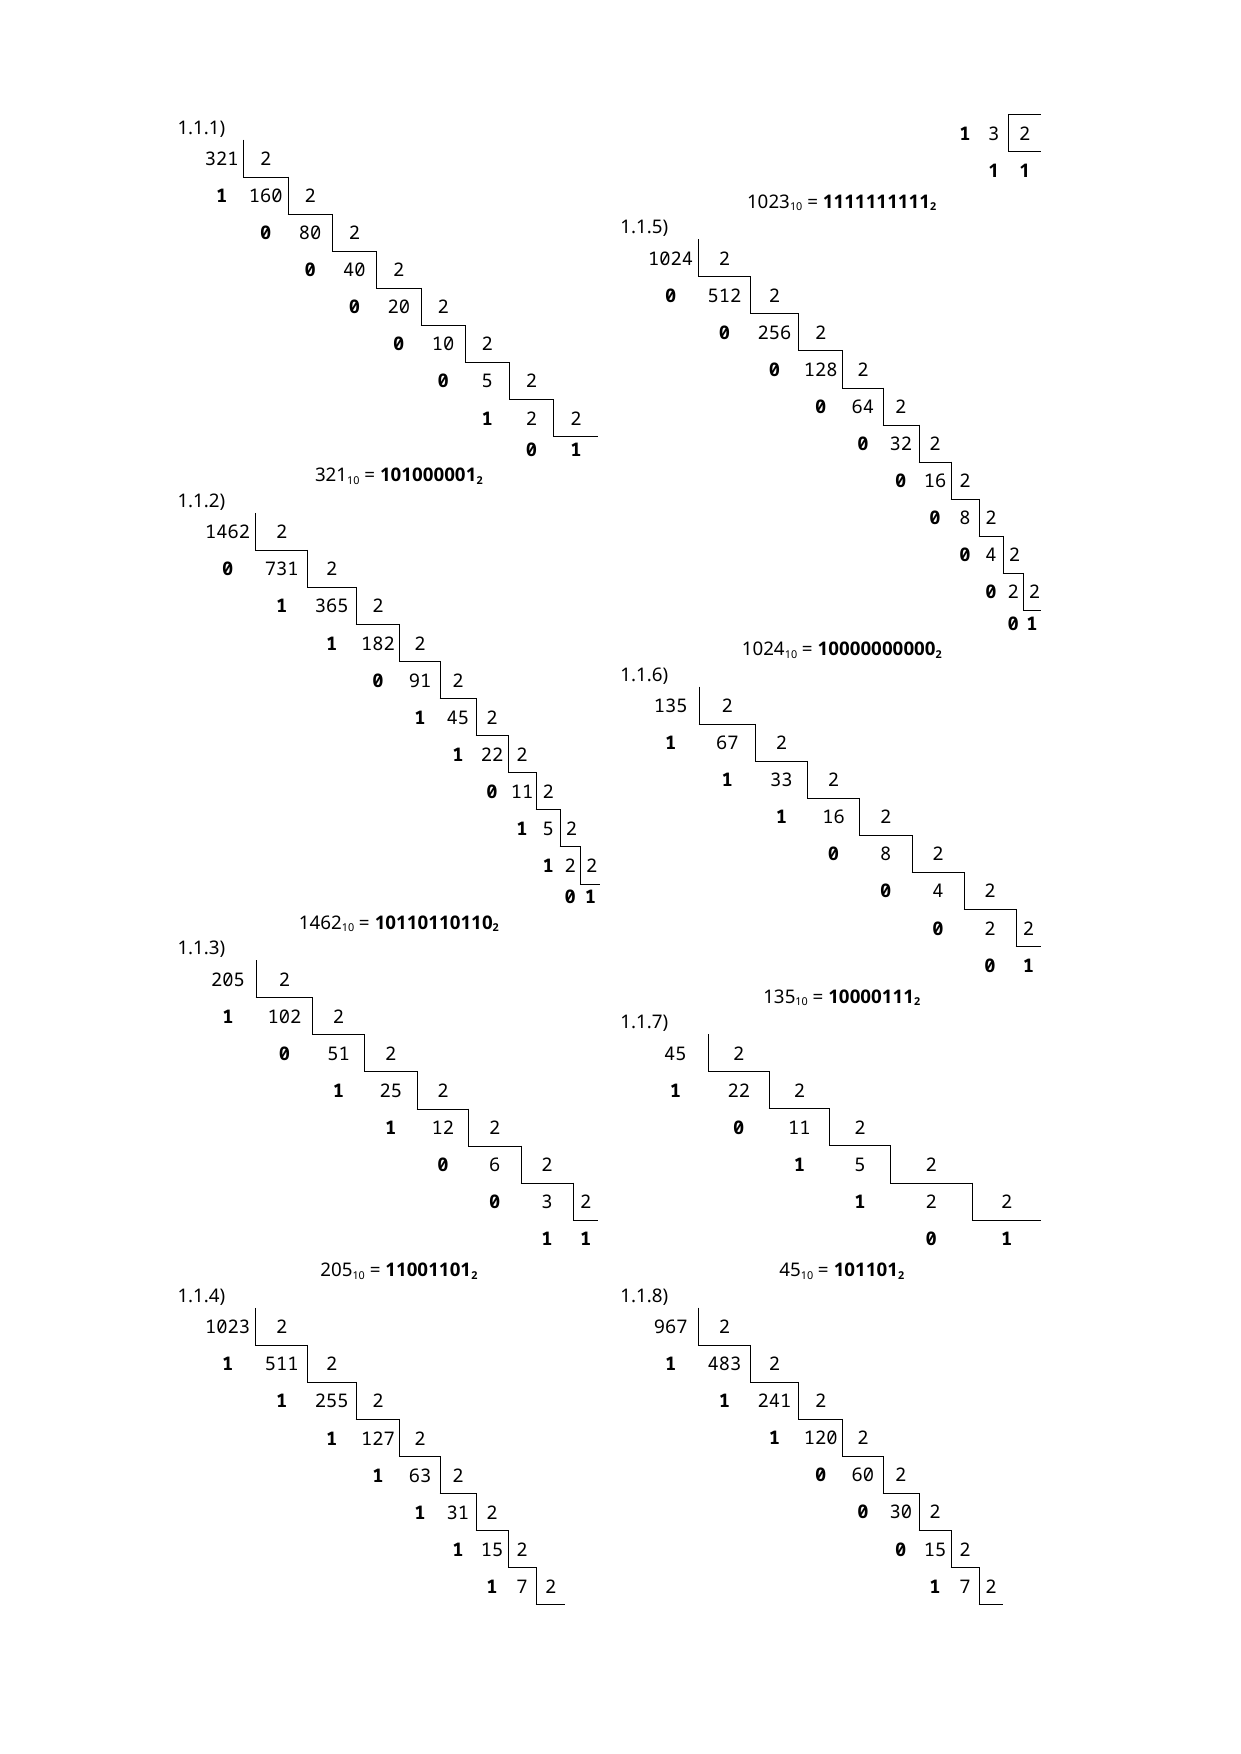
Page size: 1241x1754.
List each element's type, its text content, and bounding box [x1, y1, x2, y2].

table_cell [288, 325, 332, 362]
table_cell [799, 1493, 842, 1530]
table_cell 1 [642, 1071, 708, 1108]
table_cell 1 [642, 1345, 698, 1382]
table_cell [972, 1108, 1041, 1145]
table_header [364, 960, 417, 997]
table_cell [536, 884, 560, 909]
table_cell [1023, 536, 1041, 573]
table_cell [642, 909, 699, 946]
table_cell [199, 735, 255, 772]
table_cell 6 [469, 1147, 521, 1183]
table_cell 2 [377, 251, 421, 288]
table_cell [308, 772, 356, 809]
table_cell [356, 1567, 399, 1604]
table_cell 2 [418, 1071, 468, 1108]
table_cell 3 [979, 114, 1008, 151]
table_header 2 [256, 1308, 307, 1345]
table_cell 0 [919, 499, 951, 536]
table_cell 1 [508, 809, 536, 846]
table_cell [951, 573, 979, 610]
table_cell [979, 425, 1003, 462]
table_cell 1 [199, 1345, 255, 1382]
table_cell 2 [560, 847, 580, 883]
table_cell 2 [510, 362, 553, 399]
table_cell 15 [919, 1531, 951, 1567]
table_cell 1 [476, 1567, 508, 1604]
table_cell 0 [890, 1220, 972, 1257]
table_cell [843, 499, 883, 536]
table_cell 0 [912, 909, 964, 946]
table_cell [476, 624, 508, 661]
table_cell [199, 1034, 256, 1071]
table_cell 1 [308, 624, 356, 661]
table_cell [560, 735, 580, 772]
table_cell [919, 313, 951, 350]
table_cell [1016, 724, 1041, 761]
table_cell 120 [799, 1420, 842, 1456]
table_cell [244, 325, 288, 362]
table_cell [440, 772, 476, 809]
table_cell 255 [308, 1383, 356, 1419]
table_cell 256 [750, 314, 798, 350]
table_cell 1 [698, 1382, 750, 1419]
table_cell 0 [708, 1108, 769, 1145]
table_cell 2 [1024, 573, 1041, 610]
table_cell [565, 1382, 598, 1419]
table_cell 2 [477, 698, 508, 735]
table_header 2 [709, 1034, 769, 1071]
table_cell [580, 735, 600, 772]
table_cell 8 [859, 836, 912, 872]
table_cell [919, 1382, 951, 1419]
table_cell [312, 1220, 364, 1257]
table_cell 1 [919, 1567, 951, 1604]
table_header 967 [642, 1308, 698, 1345]
table_cell [642, 350, 698, 387]
table_cell [843, 1345, 883, 1382]
table_cell [951, 610, 979, 636]
table_cell [843, 151, 883, 188]
table_cell [288, 399, 332, 436]
table_cell 2 [537, 1567, 565, 1604]
table_cell [255, 735, 307, 772]
table_cell [308, 1530, 356, 1567]
table_header [951, 239, 979, 276]
table_cell 2 [509, 400, 553, 436]
table_cell [400, 772, 440, 809]
table_cell 0 [509, 436, 553, 462]
table_cell [1003, 499, 1023, 536]
table_cell 2 [357, 1382, 399, 1419]
table_cell 2 [313, 997, 364, 1034]
table_cell [755, 872, 807, 909]
table_cell 0 [843, 1493, 883, 1530]
table_cell 33 [755, 762, 807, 798]
table_cell [979, 1419, 1003, 1456]
table_cell [698, 1530, 750, 1567]
table_cell [356, 550, 399, 587]
table_cell 731 [255, 551, 307, 587]
table_cell [829, 1071, 890, 1108]
table_cell 2 [884, 1456, 919, 1493]
table_cell 511 [255, 1346, 307, 1382]
table_cell 2 [973, 1183, 1041, 1219]
table_cell [642, 610, 698, 636]
table_header [1003, 1308, 1041, 1345]
table_header [560, 513, 580, 550]
table_cell [199, 1146, 256, 1183]
table_cell [1003, 388, 1023, 424]
table_cell [979, 313, 1003, 350]
table_cell [859, 909, 912, 946]
table_cell 127 [356, 1420, 399, 1456]
text 4510 = 1011012 [620, 1257, 1063, 1282]
table_header [400, 513, 440, 550]
table_cell [476, 587, 508, 624]
table_cell [1003, 1419, 1041, 1456]
table_cell 1 [979, 151, 1008, 188]
table_cell 2 [799, 1382, 842, 1419]
table_cell [199, 772, 255, 809]
table_cell [255, 1419, 307, 1456]
table_header [829, 1034, 890, 1071]
table_header 2 [244, 140, 288, 177]
table_cell 1 [573, 1221, 598, 1257]
table_cell 2 [333, 214, 376, 251]
table_cell 5 [465, 363, 509, 399]
table_cell 0 [417, 1146, 468, 1183]
table_cell [469, 1034, 521, 1071]
table_cell [400, 1382, 440, 1419]
table_cell [1003, 1567, 1041, 1604]
table_header [536, 1308, 565, 1345]
table_cell [642, 313, 698, 350]
table_cell 2 [751, 1345, 798, 1382]
table_cell [699, 872, 755, 909]
table_cell [964, 761, 1016, 798]
table_cell [1003, 1345, 1041, 1382]
table_cell [465, 251, 509, 288]
table_cell [951, 313, 979, 350]
table_cell [199, 1456, 255, 1493]
table_cell [308, 809, 356, 846]
table_cell [883, 276, 919, 313]
table_header [469, 960, 521, 997]
table_cell [1003, 1493, 1041, 1530]
table_cell 25 [364, 1072, 417, 1108]
table_cell 1 [769, 1145, 829, 1182]
table_cell [376, 362, 421, 399]
table_cell 0 [1003, 610, 1023, 636]
table_cell [883, 313, 919, 350]
table_cell [560, 698, 580, 735]
table_cell [440, 550, 476, 587]
table_cell 2 [1003, 574, 1023, 610]
table_cell [750, 1456, 798, 1493]
table_cell [883, 536, 919, 573]
table_cell [199, 1419, 255, 1456]
table_header [332, 140, 376, 177]
table_cell 20 [376, 289, 421, 325]
table_cell 0 [476, 772, 508, 809]
table_cell [376, 436, 421, 462]
table_cell 2 [890, 1184, 972, 1219]
table_cell [1023, 388, 1041, 424]
table_cell [1023, 276, 1041, 313]
table_header [508, 513, 536, 550]
table_cell [708, 1220, 769, 1257]
table_cell 2 [952, 462, 979, 499]
table_cell [244, 436, 288, 462]
table_cell [1016, 835, 1041, 872]
table_cell [508, 884, 536, 909]
table_cell [521, 1109, 573, 1146]
table_cell 1 [1016, 947, 1041, 983]
table_cell [807, 909, 859, 946]
table_header [1023, 239, 1041, 276]
table_header [288, 140, 332, 177]
table_cell [508, 587, 536, 624]
table_cell [642, 388, 698, 424]
table_header 2 [257, 960, 312, 997]
table_cell [364, 1146, 417, 1183]
table_cell [1003, 313, 1023, 350]
table_cell 1 [554, 437, 598, 462]
table_header [440, 513, 476, 550]
table_cell 0 [951, 536, 979, 573]
table_cell [356, 1493, 399, 1530]
table_cell 2 [357, 587, 399, 624]
table_cell [642, 114, 698, 151]
table_cell [979, 350, 1003, 387]
table_cell 2 [756, 724, 807, 761]
table_cell [417, 1034, 468, 1071]
table_cell 80 [288, 215, 332, 251]
table_cell [843, 536, 883, 573]
table_cell 1 [829, 1183, 890, 1219]
table_cell [356, 735, 399, 772]
table_cell [199, 1109, 256, 1146]
table_cell [255, 1530, 307, 1567]
table_cell [919, 151, 951, 188]
table_cell [1023, 350, 1041, 387]
table_cell 2 [581, 846, 600, 883]
table_cell [883, 1382, 919, 1419]
table_cell [912, 761, 964, 798]
table_cell 2 [830, 1108, 890, 1145]
table_cell 0 [199, 550, 255, 587]
table_cell [919, 388, 951, 424]
table_cell [536, 698, 560, 735]
table_cell [288, 288, 332, 325]
table_header [465, 140, 509, 177]
table_cell [256, 1109, 312, 1146]
table_cell [440, 624, 476, 661]
table_cell [417, 1183, 468, 1220]
table_header [979, 1308, 1003, 1345]
table_header [417, 960, 468, 997]
text 1.1.2) [177, 487, 620, 513]
table_cell [642, 946, 699, 983]
table_cell 16 [807, 799, 859, 835]
table_cell [199, 399, 243, 436]
table_cell [580, 550, 600, 587]
table_cell [312, 1146, 364, 1183]
table_cell [244, 288, 288, 325]
table_cell [799, 425, 842, 462]
table_cell [964, 724, 1016, 761]
table_cell [972, 1145, 1041, 1182]
text 20510 = 110011012 [177, 1257, 620, 1282]
table_cell [642, 798, 699, 835]
table_cell 2 [913, 835, 964, 872]
table_cell 1 [400, 698, 440, 735]
table_cell 2 [1009, 115, 1041, 151]
table_cell [698, 151, 750, 188]
table_cell [508, 698, 536, 735]
table_cell 11 [769, 1109, 829, 1145]
table_cell [698, 1419, 750, 1456]
table_header 45 [642, 1034, 708, 1071]
table_cell [554, 251, 598, 288]
table_cell [698, 462, 750, 499]
table_cell [979, 1382, 1003, 1419]
table_cell [476, 846, 508, 883]
table_cell [964, 798, 1016, 835]
table_header 2 [699, 239, 750, 276]
table_cell [554, 177, 598, 214]
table_cell [807, 946, 859, 983]
table_cell [1023, 425, 1041, 462]
table_cell [440, 1382, 476, 1419]
table_cell 2 [422, 288, 465, 325]
table_cell 1 [972, 1221, 1041, 1257]
table_cell 10 [421, 326, 465, 362]
table_cell [256, 1220, 312, 1257]
table_cell [199, 1493, 255, 1530]
table_cell [400, 846, 440, 883]
table_header [509, 140, 553, 177]
table_header [972, 1034, 1041, 1071]
table_cell [883, 114, 919, 151]
text 1.1.5) [620, 214, 1063, 239]
table_cell 0 [244, 214, 288, 251]
table_cell [1003, 1530, 1041, 1567]
table_cell [919, 536, 951, 573]
table_cell [376, 177, 421, 214]
table_cell [698, 573, 750, 610]
table_cell 0 [256, 1034, 312, 1071]
table_cell [476, 809, 508, 846]
table_cell [440, 1419, 476, 1456]
table_cell [356, 846, 399, 883]
table_cell [521, 1071, 573, 1108]
table_cell [565, 1419, 598, 1456]
table_cell [919, 1419, 951, 1456]
table_cell [199, 436, 243, 462]
table_cell [332, 362, 376, 399]
table_cell 1 [199, 997, 256, 1034]
table_cell [469, 1071, 521, 1108]
table_cell 102 [256, 998, 312, 1034]
table_cell 4 [979, 537, 1003, 573]
table_cell 31 [440, 1494, 476, 1530]
table_cell [919, 1456, 951, 1493]
table_cell [356, 698, 399, 735]
table_header [859, 687, 912, 724]
table_cell [421, 399, 465, 436]
table_cell [560, 587, 580, 624]
table_cell [508, 550, 536, 587]
table_header [883, 239, 919, 276]
table_cell 2 [884, 388, 919, 424]
table_cell 5 [536, 810, 560, 846]
table_cell [883, 1567, 919, 1604]
table_cell [843, 1530, 883, 1567]
table_cell 2 [770, 1071, 829, 1108]
table_cell [308, 846, 356, 883]
table_cell [799, 462, 842, 499]
table_cell 2 [751, 276, 798, 313]
table_cell [508, 1345, 536, 1382]
table_cell [642, 872, 699, 909]
table_cell [951, 151, 979, 188]
table_cell [1003, 1382, 1041, 1419]
table_cell 0 [698, 313, 750, 350]
table_cell [951, 425, 979, 462]
table_header [1016, 687, 1041, 724]
table_cell 2 [843, 1419, 883, 1456]
table_cell [199, 1567, 255, 1604]
table_cell [332, 399, 376, 436]
table_cell [332, 325, 376, 362]
table_cell [642, 1382, 698, 1419]
table_cell 1 [536, 846, 560, 883]
table_header [356, 513, 399, 550]
table_cell [698, 610, 750, 636]
table_cell [376, 214, 421, 251]
table_cell 12 [417, 1110, 468, 1146]
table_cell [476, 1419, 508, 1456]
table_cell 11 [508, 773, 536, 809]
table_cell [509, 214, 553, 251]
table_cell [199, 251, 243, 288]
table_cell [440, 1567, 476, 1604]
table_cell 1 [312, 1071, 364, 1108]
table_cell [440, 884, 476, 909]
table_cell [1003, 350, 1023, 387]
table_cell [799, 1345, 842, 1382]
table_cell [799, 610, 842, 636]
table_cell [255, 772, 307, 809]
text 1.1.6) [620, 661, 1063, 687]
table_cell 1 [255, 1382, 307, 1419]
table_cell [400, 884, 440, 909]
table_cell [951, 1456, 979, 1493]
table_cell 16 [919, 463, 951, 499]
table_cell [642, 1456, 698, 1493]
text 13510 = 100001112 [620, 983, 1063, 1009]
table_cell [417, 997, 468, 1034]
table_cell [308, 884, 356, 909]
table_cell [883, 151, 919, 188]
table_cell [536, 661, 560, 698]
table_cell [199, 325, 243, 362]
table_header 1462 [199, 513, 255, 550]
table_cell [642, 1183, 708, 1219]
table_cell 365 [308, 588, 356, 624]
table_cell 8 [951, 500, 979, 536]
table_cell [400, 1345, 440, 1382]
table_cell 1 [400, 1493, 440, 1530]
text 1.1.3) [177, 935, 620, 960]
table_cell 1 [356, 1456, 399, 1493]
table_cell [919, 1345, 951, 1382]
table_header [755, 687, 807, 724]
table_cell [843, 114, 883, 151]
table_cell [642, 1567, 698, 1604]
table_cell 2 [289, 177, 332, 214]
table_cell 5 [829, 1146, 890, 1182]
table_cell [642, 761, 699, 798]
table_cell [476, 1456, 508, 1493]
text 1.1.7) [620, 1009, 1063, 1034]
table_cell [199, 661, 255, 698]
table_cell 2 [1017, 909, 1041, 946]
text 32110 = 1010000012 [177, 462, 620, 487]
table_cell 2 [509, 1530, 536, 1567]
table_cell [308, 1567, 356, 1604]
table_cell 1 [1008, 152, 1041, 188]
table_cell 0 [964, 946, 1016, 983]
table_header [799, 1308, 842, 1345]
table_cell [312, 1109, 364, 1146]
table_cell [364, 1183, 417, 1220]
table_cell [919, 276, 951, 313]
table_cell 2 [843, 350, 883, 387]
table_cell [919, 114, 951, 151]
table_cell [919, 610, 951, 636]
table_header 2 [256, 513, 307, 550]
table_cell [554, 325, 598, 362]
table_cell [508, 846, 536, 883]
table_cell 2 [860, 798, 912, 835]
table_cell [199, 624, 255, 661]
table_cell [508, 1456, 536, 1493]
table_cell [465, 288, 509, 325]
table_cell [708, 1183, 769, 1219]
table_cell [698, 1456, 750, 1493]
table_cell [750, 462, 798, 499]
table_cell [465, 436, 509, 462]
table_cell [565, 1530, 598, 1567]
table_cell [476, 1345, 508, 1382]
table_cell [807, 724, 859, 761]
table_cell [951, 1345, 979, 1382]
table_header [890, 1034, 972, 1071]
table_cell [565, 1567, 598, 1604]
table_cell [199, 587, 255, 624]
table_cell [509, 288, 553, 325]
table_cell [642, 1108, 708, 1145]
table_header [356, 1308, 399, 1345]
table_cell [750, 610, 798, 636]
table_cell 2 [308, 550, 356, 587]
table_cell [244, 362, 288, 399]
table_cell [255, 661, 307, 698]
table_cell [799, 1567, 842, 1604]
table_cell [536, 624, 560, 661]
table_cell [580, 587, 600, 624]
table_cell [565, 1345, 598, 1382]
table_cell [400, 587, 440, 624]
table_cell [859, 761, 912, 798]
table_cell 1 [642, 724, 699, 761]
table_cell [199, 1530, 255, 1567]
table_cell [573, 1146, 598, 1183]
table_cell 1 [755, 798, 807, 835]
table_header [951, 1308, 979, 1345]
table_cell [755, 946, 807, 983]
table_cell [476, 1382, 508, 1419]
table_cell [255, 698, 307, 735]
table_cell 1 [255, 587, 307, 624]
table_cell [912, 798, 964, 835]
table_header [554, 140, 598, 177]
table_cell [799, 1530, 842, 1567]
table_cell 2 [574, 1183, 598, 1220]
table_cell 2 [799, 313, 842, 350]
table_cell [417, 1220, 468, 1257]
table_cell 1 [440, 735, 476, 772]
table_cell [799, 276, 842, 313]
table_cell [536, 1456, 565, 1493]
table_cell [255, 624, 307, 661]
table_cell [979, 276, 1003, 313]
table_cell [469, 1220, 521, 1257]
table_cell [883, 1419, 919, 1456]
table_cell [509, 177, 553, 214]
table_cell [755, 835, 807, 872]
table_cell [642, 1493, 698, 1530]
table_cell 0 [883, 462, 919, 499]
table_cell 1 [364, 1109, 417, 1146]
table_cell [699, 909, 755, 946]
table_cell [308, 735, 356, 772]
table_cell 2 [365, 1034, 417, 1071]
table_cell 1 [465, 399, 509, 436]
table_cell [750, 1530, 798, 1567]
table_cell 128 [799, 351, 842, 387]
table_header [919, 1308, 951, 1345]
table_cell 2 [891, 1145, 972, 1182]
table_cell [509, 325, 553, 362]
table_cell [421, 251, 465, 288]
table_cell [536, 587, 560, 624]
table_cell 1 [750, 1419, 798, 1456]
table_cell [769, 1183, 829, 1219]
table_cell [799, 573, 842, 610]
table_cell [308, 698, 356, 735]
table_cell 2 [466, 325, 509, 362]
table_cell [476, 661, 508, 698]
table_cell [356, 772, 399, 809]
table_cell 15 [476, 1531, 508, 1567]
table_header 135 [642, 687, 699, 724]
table_header [964, 687, 1016, 724]
table_cell [698, 425, 750, 462]
table_cell [440, 846, 476, 883]
table_cell 45 [440, 699, 476, 735]
table_cell 2 [469, 1109, 521, 1146]
table_cell [465, 177, 509, 214]
table_cell 1 [308, 1419, 356, 1456]
table_cell [883, 1345, 919, 1382]
table_cell [750, 573, 798, 610]
table_cell [919, 350, 951, 387]
table_cell [979, 610, 1003, 636]
table_cell [859, 724, 912, 761]
table_cell [951, 1419, 979, 1456]
table_cell [750, 1567, 798, 1604]
table_cell 0 [859, 872, 912, 909]
table_cell [508, 661, 536, 698]
table_header [843, 239, 883, 276]
table_cell 0 [469, 1183, 521, 1220]
table_header [769, 1034, 829, 1071]
table_cell [199, 1071, 256, 1108]
table_cell [356, 884, 399, 909]
table_cell [750, 1493, 798, 1530]
table_cell [580, 809, 600, 846]
table_cell [421, 436, 465, 462]
table_cell [755, 909, 807, 946]
table_cell 2 [561, 809, 580, 846]
table_cell [308, 661, 356, 698]
table_cell 2 [308, 1345, 356, 1382]
table_cell [476, 550, 508, 587]
table_header 2 [700, 687, 755, 724]
table_header [508, 1308, 536, 1345]
table_header [883, 1308, 919, 1345]
table_cell 182 [356, 625, 399, 661]
table_cell [536, 1345, 565, 1382]
table_cell [750, 536, 798, 573]
table_cell 51 [312, 1035, 364, 1071]
table_cell 40 [332, 252, 376, 288]
table_cell [750, 114, 798, 151]
table_cell 22 [476, 736, 508, 772]
table_cell [750, 388, 798, 424]
table_cell 1 [580, 885, 600, 909]
table_cell [573, 1071, 598, 1108]
table_cell 1 [951, 114, 979, 151]
table_cell [979, 1530, 1003, 1567]
table_cell 0 [560, 884, 580, 909]
table_cell [843, 276, 883, 313]
table_cell [699, 946, 755, 983]
table_cell [799, 151, 842, 188]
table_cell 2 [1004, 536, 1023, 573]
table_header [979, 239, 1003, 276]
table_cell [883, 573, 919, 610]
table_cell 2 [964, 910, 1016, 946]
table_header [376, 140, 421, 177]
table_cell 64 [843, 389, 883, 424]
table_cell [912, 946, 964, 983]
table_cell [843, 573, 883, 610]
table_cell 0 [799, 1456, 842, 1493]
table_cell [843, 1567, 883, 1604]
table_cell 0 [356, 661, 399, 698]
table_cell 32 [883, 426, 919, 462]
table_cell 483 [698, 1346, 750, 1382]
table_cell [255, 1567, 307, 1604]
table_cell [642, 425, 698, 462]
table_cell 0 [883, 1530, 919, 1567]
table_cell 1 [440, 1530, 476, 1567]
table_header [440, 1308, 476, 1345]
table_cell [1016, 798, 1041, 835]
table_header [312, 960, 364, 997]
table_cell [698, 1493, 750, 1530]
table_cell [951, 388, 979, 424]
table_cell [256, 1146, 312, 1183]
table_cell [573, 1034, 598, 1071]
table_header [1003, 239, 1023, 276]
table_cell [799, 499, 842, 536]
table_cell [750, 425, 798, 462]
table_cell [400, 1530, 440, 1567]
text 146210 = 101101101102 [177, 909, 620, 935]
table_cell [356, 1345, 399, 1382]
table_cell 60 [843, 1457, 883, 1493]
table_cell [199, 698, 255, 735]
table_cell [255, 1493, 307, 1530]
table_cell [508, 1493, 536, 1530]
table_cell [883, 499, 919, 536]
table_header [565, 1308, 598, 1345]
table_cell [312, 1183, 364, 1220]
table_header [843, 1308, 883, 1345]
table_cell [521, 1034, 573, 1071]
table_cell [476, 884, 508, 909]
table_cell [256, 1183, 312, 1220]
table_cell [698, 350, 750, 387]
table_cell [199, 884, 255, 909]
table_cell [1023, 462, 1041, 499]
table_cell [698, 499, 750, 536]
table_cell [560, 661, 580, 698]
table_cell [508, 1419, 536, 1456]
table_cell 0 [332, 288, 376, 325]
table_cell [580, 698, 600, 735]
table_cell [364, 1220, 417, 1257]
table_cell 2 [441, 661, 476, 698]
table_cell [536, 1382, 565, 1419]
table_cell [199, 809, 255, 846]
table_cell [979, 1456, 1003, 1493]
table_cell 0 [642, 276, 698, 313]
table_cell [199, 1220, 256, 1257]
table_cell [288, 362, 332, 399]
table_cell [509, 251, 553, 288]
table_cell 7 [951, 1568, 979, 1604]
table_header [521, 960, 573, 997]
table_cell 1 [199, 177, 243, 214]
table_header [421, 140, 465, 177]
table_header [807, 687, 859, 724]
table_cell 2 [980, 499, 1003, 536]
table_cell [560, 624, 580, 661]
table_cell 2 [920, 425, 951, 462]
table_header [799, 239, 842, 276]
table_cell [750, 499, 798, 536]
table_cell [332, 177, 376, 214]
table_cell [332, 436, 376, 462]
table_cell 512 [698, 277, 750, 313]
table_cell [536, 1493, 565, 1530]
table_cell [843, 462, 883, 499]
table_cell [972, 1071, 1041, 1108]
table_cell [508, 624, 536, 661]
table_header 2 [699, 1308, 750, 1345]
table_cell [536, 1530, 565, 1567]
table_cell [979, 462, 1003, 499]
table_cell [642, 536, 698, 573]
table_cell [642, 151, 698, 188]
table_cell [642, 1530, 698, 1567]
table_cell 0 [799, 388, 842, 424]
table_cell 0 [421, 362, 465, 399]
table_cell [573, 997, 598, 1034]
table_cell [642, 835, 699, 872]
table_cell [699, 798, 755, 835]
table_header [476, 1308, 508, 1345]
table_cell [1003, 276, 1023, 313]
table_cell [565, 1493, 598, 1530]
table_cell 7 [508, 1568, 536, 1604]
table_cell [199, 362, 243, 399]
table_cell [580, 624, 600, 661]
table_cell [642, 462, 698, 499]
table_cell [440, 1345, 476, 1382]
table_cell [560, 550, 580, 587]
table_cell [859, 946, 912, 983]
table_cell [698, 1567, 750, 1604]
table_cell [750, 151, 798, 188]
table_cell [807, 872, 859, 909]
table_cell [356, 1530, 399, 1567]
table_header [750, 239, 798, 276]
table_cell [951, 1382, 979, 1419]
table_cell 2 [400, 624, 440, 661]
table_cell [508, 1382, 536, 1419]
list 1.1.1) [177, 114, 620, 139]
table_cell 3 [521, 1184, 573, 1220]
text 102310 = 11111111112 [620, 188, 1063, 214]
table_cell [979, 1493, 1003, 1530]
table_cell [799, 536, 842, 573]
table_header 1024 [642, 239, 698, 276]
table_cell 2 [952, 1530, 979, 1567]
table_cell [199, 288, 243, 325]
table_cell [400, 1567, 440, 1604]
table_cell [536, 735, 560, 772]
table_cell [308, 1493, 356, 1530]
table_cell [979, 1345, 1003, 1382]
table_cell 2 [554, 399, 598, 436]
table_cell [642, 1145, 708, 1182]
table_cell 1 [1023, 611, 1041, 636]
table_header [912, 687, 964, 724]
table_cell [883, 350, 919, 387]
table_cell 2 [965, 872, 1016, 909]
table_cell [288, 436, 332, 462]
table_cell [554, 214, 598, 251]
table_header [308, 1308, 356, 1345]
table_cell 0 [843, 425, 883, 462]
table_cell [440, 587, 476, 624]
table_cell [979, 388, 1003, 424]
table_cell [1016, 761, 1041, 798]
table_cell 0 [979, 573, 1003, 610]
table_cell [951, 350, 979, 387]
table_cell 0 [376, 325, 421, 362]
table_cell [255, 1456, 307, 1493]
table_cell [698, 114, 750, 151]
table_cell 2 [400, 1419, 440, 1456]
table_cell [642, 1220, 708, 1257]
table_cell 160 [244, 178, 288, 214]
table_cell 67 [699, 725, 755, 761]
table_cell 241 [750, 1383, 798, 1419]
table_cell [919, 573, 951, 610]
table_cell [1003, 425, 1023, 462]
table_cell [356, 809, 399, 846]
table_cell [400, 735, 440, 772]
table_cell [255, 846, 307, 883]
table_cell [400, 550, 440, 587]
table_cell [1023, 499, 1041, 536]
table_cell [843, 313, 883, 350]
table_cell 1 [521, 1220, 573, 1257]
table_cell [199, 1382, 255, 1419]
table_cell 2 [509, 735, 536, 772]
text 1.1.8) [620, 1282, 1063, 1308]
table_cell [769, 1220, 829, 1257]
table_cell [244, 399, 288, 436]
table_cell [376, 399, 421, 436]
table_cell [364, 997, 417, 1034]
table_cell [1003, 462, 1023, 499]
table_cell [890, 1108, 972, 1145]
table_cell [708, 1145, 769, 1182]
table_cell [799, 114, 842, 151]
table_cell [642, 1419, 698, 1456]
table_cell [199, 1183, 256, 1220]
table_header [476, 513, 508, 550]
table_cell [421, 214, 465, 251]
table_cell [829, 1220, 890, 1257]
table_header [308, 513, 356, 550]
table_cell [400, 809, 440, 846]
table_cell 0 [750, 350, 798, 387]
table_cell 0 [288, 251, 332, 288]
table_cell 2 [808, 761, 859, 798]
table_cell [843, 610, 883, 636]
table_cell [536, 550, 560, 587]
table_cell 2 [522, 1146, 573, 1183]
table_cell [244, 251, 288, 288]
table_header [750, 1308, 798, 1345]
table_cell [580, 772, 600, 809]
table_cell 22 [708, 1072, 769, 1108]
table_header [573, 960, 598, 997]
table_cell [698, 388, 750, 424]
table_header [400, 1308, 440, 1345]
text 102410 = 100000000002 [620, 636, 1063, 661]
table_cell [536, 1419, 565, 1456]
text 1.1.4) [177, 1282, 620, 1308]
table_cell [642, 499, 698, 536]
table_header [536, 513, 560, 550]
table_cell [964, 835, 1016, 872]
table_cell [573, 1109, 598, 1146]
table_cell 4 [912, 873, 964, 909]
table_cell [698, 536, 750, 573]
table_cell [580, 661, 600, 698]
table_cell 1 [699, 761, 755, 798]
table_header 205 [199, 960, 256, 997]
table_cell 2 [537, 772, 560, 809]
table_cell [883, 610, 919, 636]
table_cell [951, 276, 979, 313]
table_cell [699, 835, 755, 872]
table_header 1023 [199, 1308, 255, 1345]
table_cell [890, 1071, 972, 1108]
table_cell 63 [400, 1457, 440, 1493]
table_cell 2 [477, 1493, 508, 1530]
table_cell 2 [980, 1567, 1003, 1604]
table_cell [560, 772, 580, 809]
table_cell [554, 288, 598, 325]
table_cell [440, 809, 476, 846]
table_cell [199, 214, 243, 251]
table_cell [1016, 872, 1041, 909]
table_cell [843, 1382, 883, 1419]
table_cell [199, 846, 255, 883]
table_cell 91 [400, 662, 440, 698]
table_header [919, 239, 951, 276]
table_cell [255, 884, 307, 909]
table_cell [1023, 313, 1041, 350]
table_cell [421, 177, 465, 214]
table_cell [256, 1071, 312, 1108]
table_cell [255, 809, 307, 846]
table_cell [951, 1493, 979, 1530]
table_cell [642, 573, 698, 610]
table_cell [465, 214, 509, 251]
table_cell [554, 362, 598, 399]
table_cell [912, 724, 964, 761]
table_cell 2 [920, 1493, 951, 1530]
table_cell [565, 1456, 598, 1493]
table_cell [1003, 1456, 1041, 1493]
table_cell 30 [883, 1494, 919, 1530]
table_cell [469, 997, 521, 1034]
table_cell 0 [807, 835, 859, 872]
table_cell [521, 997, 573, 1034]
table_header 321 [199, 140, 243, 177]
table_cell 2 [441, 1456, 476, 1493]
table_cell [308, 1456, 356, 1493]
table_header [580, 513, 600, 550]
